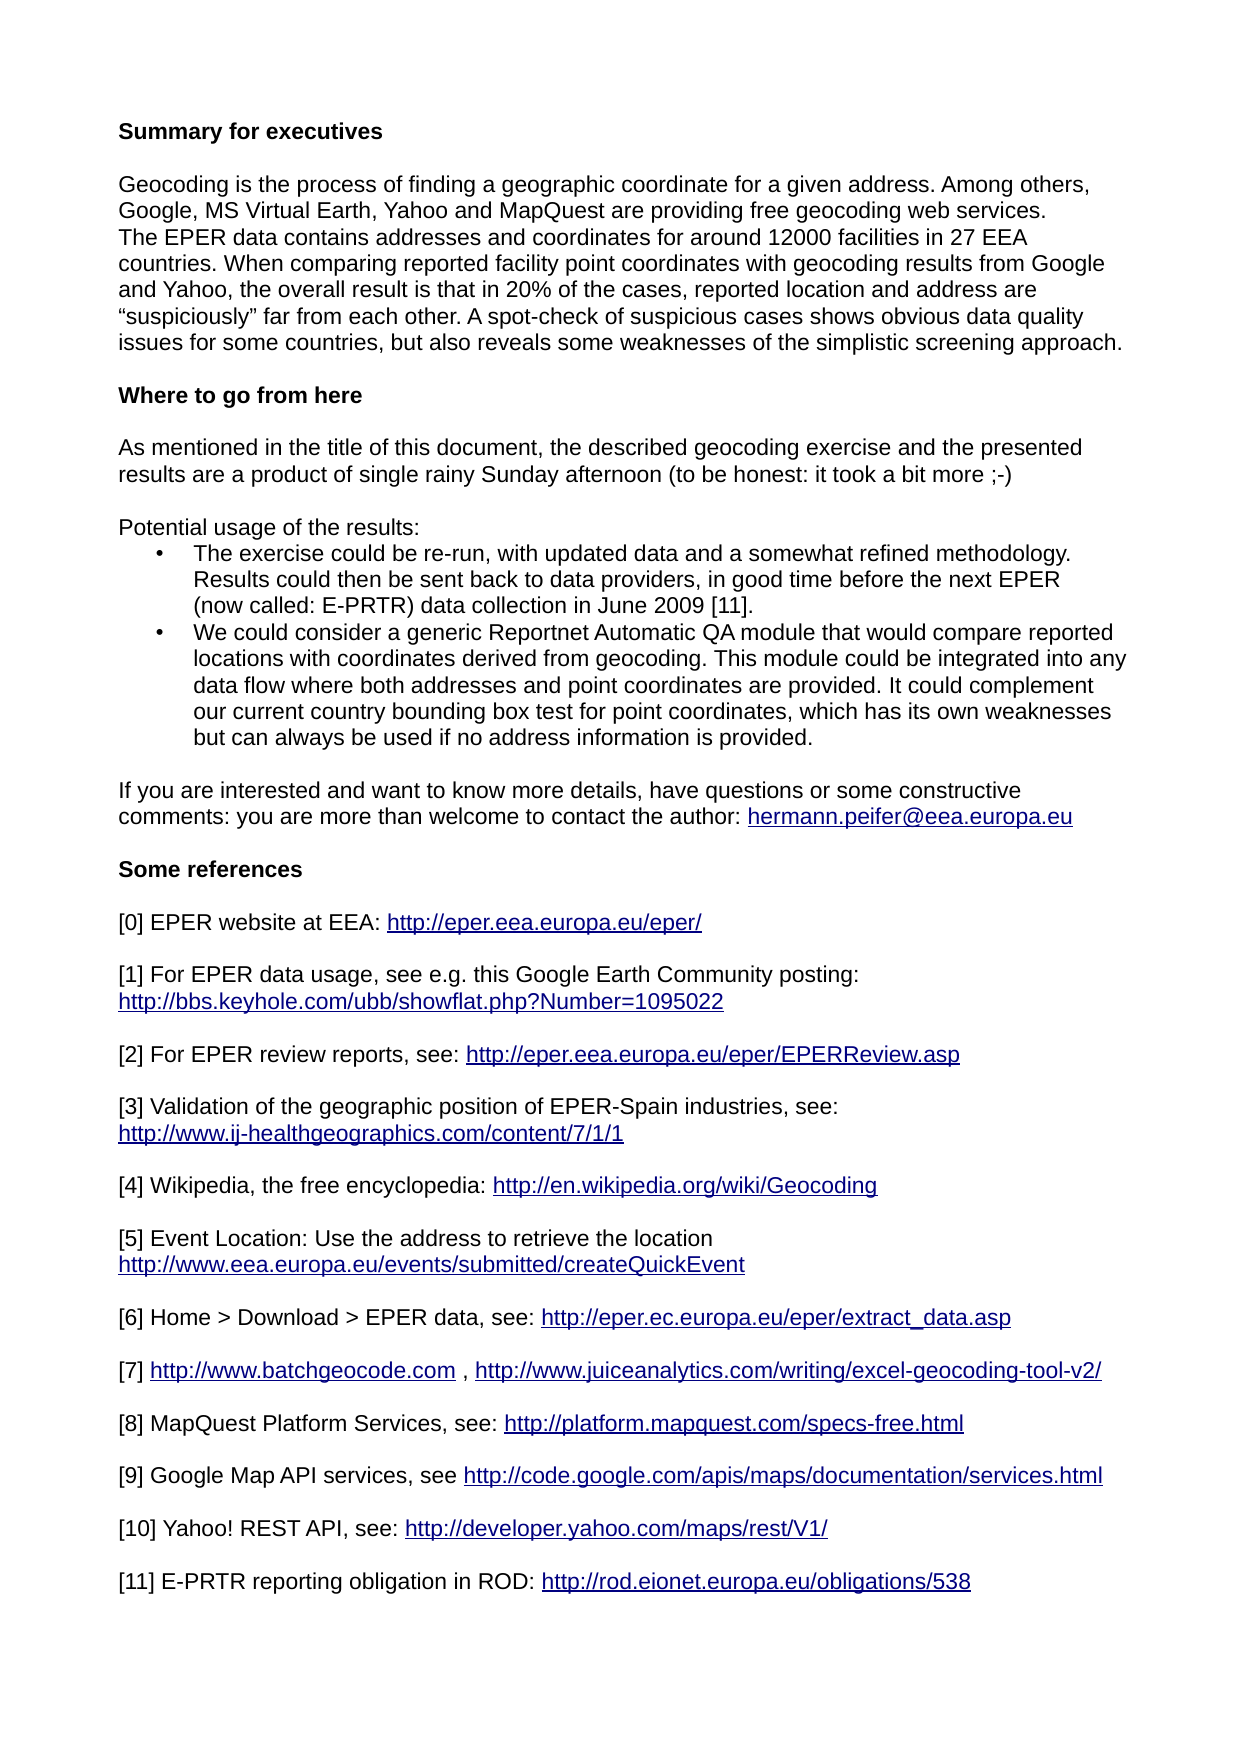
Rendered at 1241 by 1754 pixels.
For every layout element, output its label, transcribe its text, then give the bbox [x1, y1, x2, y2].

text [3] Validation of the geographic position of EPER-Spain industries, see: [118, 1093, 1122, 1119]
text [1] For EPER data usage, see e.g. this Google Earth Community posting: [118, 961, 1122, 988]
text http://www.eea.europa.eu/events/submitted/createQuickEvent [118, 1251, 1122, 1278]
text Geocoding is the process of finding a geographic coordinate for a given address. Among others, Google, MS Virtual Earth, Yahoo and MapQuest are providing free geocoding web services. The EPER data contains addresses and coordinates for around 12000 facilities in 27 EEA countries. When comparing reported facility point coordinates with geocoding results from Google and Yahoo, the overall result is that in 20% of the cases, reported location and address are “suspiciously” far from each other. A spot-check of suspicious cases shows obvious data quality issues for some countries, but also reveals some weaknesses of the simplistic screening approach. [118, 171, 1130, 355]
text [8] MapQuest Platform Services, see: http://platform.mapquest.com/specs-free.html [118, 1409, 1122, 1436]
text [7] http://www.batchgeocode.com , http://www.juiceanalytics.com/writing/excel-geocoding-tool-v2/ [118, 1357, 1122, 1383]
text Potential usage of the results: [118, 513, 1122, 540]
text Some references [118, 856, 1122, 882]
text If you are interested and want to know more details, have questions or some constructive comments: you are more than welcome to contact the author: hermann.peifer@eea.europa.eu [118, 777, 1122, 830]
text [2] For EPER review reports, see: http://eper.eea.europa.eu/eper/EPERReview.asp [118, 1041, 1122, 1067]
text [6] Home > Download > EPER data, see: http://eper.ec.europa.eu/eper/extract_data.asp [118, 1304, 1122, 1330]
text http://www.ij-healthgeographics.com/content/7/1/1 [118, 1119, 1122, 1146]
text [5] Event Location: Use the address to retrieve the location [118, 1225, 1122, 1251]
text Where to go from here [118, 382, 1122, 408]
text [10] Yahoo! REST API, see: http://developer.yahoo.com/maps/rest/V1/ [118, 1515, 1122, 1541]
text http://bbs.keyhole.com/ubb/showflat.php?Number=1095022 [118, 988, 1122, 1014]
text [9] Google Map API services, see http://code.google.com/apis/maps/documentation/services.html [118, 1462, 1122, 1488]
list The exercise could be re-run, with updated data and a somewhat refined methodology. Results could then be sent back to data providers, in good time before the next EPER (now called: E-PRTR) data collection in June 2009 [11]. [156, 540, 1122, 619]
text Summary for executives [118, 118, 1122, 144]
text [0] EPER website at EEA: http://eper.eea.europa.eu/eper/ [118, 909, 1122, 935]
list We could consider a generic Reportnet Automatic QA module that would compare reported locations with coordinates derived from geocoding. This module could be integrated into any data flow where both addresses and point coordinates are provided. It could complement our current country bounding box test for point coordinates, which has its own weaknesses but can always be used if no address information is provided. [156, 619, 1128, 751]
text [11] E-PRTR reporting obligation in ROD: http://rod.eionet.europa.eu/obligations/538 [118, 1568, 1122, 1594]
text [4] Wikipedia, the free encyclopedia: http://en.wikipedia.org/wiki/Geocoding [118, 1172, 1122, 1199]
text As mentioned in the title of this document, the described geocoding exercise and the presented results are a product of single rainy Sunday afternoon (to be honest: it took a bit more ;-) [118, 434, 1122, 487]
